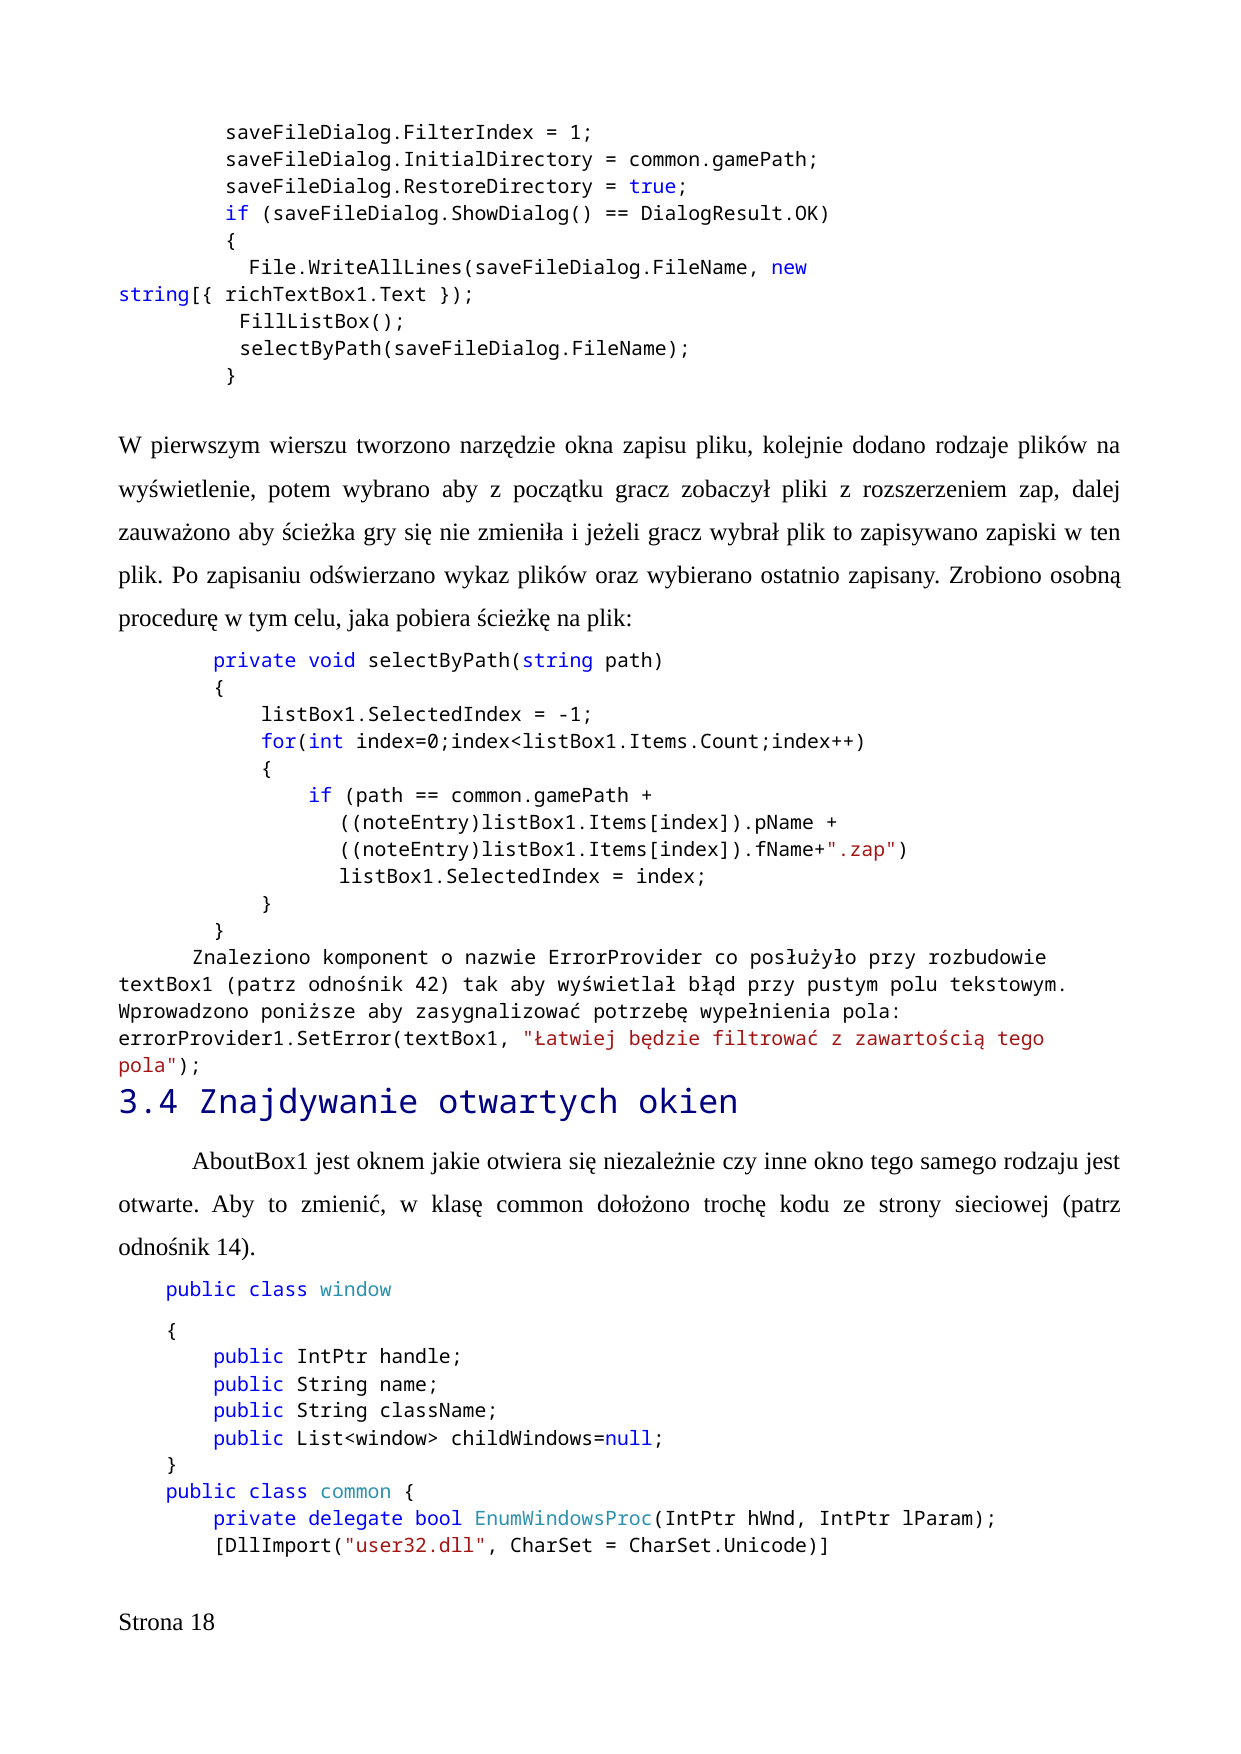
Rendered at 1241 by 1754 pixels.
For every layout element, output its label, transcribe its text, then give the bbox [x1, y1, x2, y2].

text AboutBox1 jest oknem jakie otwiera się niezależnie czy inne okno tego samego rodzaju jest otwarte. Aby to zmienić, w klasę common dołożono trochę kodu ze strony sieciowej (patrz odnośnik 14). [118, 1146, 1122, 1261]
text ((noteEntry)listBox1.Items[index]).pName + ((noteEntry)listBox1.Items[index]).fName+".zap") [118, 808, 1122, 862]
text public String className; [118, 1397, 1122, 1424]
text public class common { [118, 1478, 1122, 1505]
text FillListBox(); [118, 307, 1122, 334]
text listBox1.SelectedIndex = -1; [118, 700, 1122, 727]
text } [118, 916, 1122, 943]
text 3.4 Znajdywanie otwartych okien [118, 1078, 1122, 1123]
text public String name; [118, 1370, 1122, 1397]
text for(int index=0;index<listBox1.Items.Count;index++) [118, 727, 1122, 754]
text } [118, 1451, 1122, 1478]
text selectByPath(saveFileDialog.FileName); [118, 334, 1122, 361]
text public IntPtr handle; [118, 1343, 1122, 1370]
text { [118, 226, 1122, 253]
text if (saveFileDialog.ShowDialog() == DialogResult.OK) [118, 199, 1122, 226]
text File.WriteAllLines(saveFileDialog.FileName, new string[{ richTextBox1.Text }); [118, 253, 1122, 307]
text public class window [118, 1275, 1122, 1302]
text private void selectByPath(string path) [118, 646, 1122, 673]
text saveFileDialog.InitialDirectory = common.gamePath; [118, 145, 1122, 172]
text private delegate bool EnumWindowsProc(IntPtr hWnd, IntPtr lParam); [118, 1505, 1122, 1532]
text [DllImport("user32.dll", CharSet = CharSet.Unicode)] [118, 1532, 1122, 1559]
text { [118, 1316, 1122, 1343]
text public List<window> childWindows=null; [118, 1424, 1122, 1451]
text saveFileDialog.FilterIndex = 1; [118, 118, 1122, 145]
text { [118, 754, 1122, 781]
text listBox1.SelectedIndex = index; [118, 862, 1122, 889]
text W pierwszym wierszu tworzono narzędzie okna zapisu pliku, kolejnie dodano rodzaje plików na wyświetlenie, potem wybrano aby z początku gracz zobaczył pliki z rozszerzeniem zap, dalej zauważono aby ścieżka gry się nie zmieniła i jeżeli gracz wybrał plik to zapisywano zapiski w ten plik. Po zapisaniu odświerzano wykaz plików oraz wybierano ostatnio zapisany. Zrobiono osobną procedurę w tym celu, jaka pobiera ścieżkę na plik: [118, 431, 1122, 632]
text saveFileDialog.RestoreDirectory = true; [118, 172, 1122, 199]
text } [118, 361, 1122, 388]
text if (path == common.gamePath + [118, 781, 1122, 808]
text errorProvider1.SetError(textBox1, "Łatwiej będzie filtrować z zawartością tego pola"); [118, 1024, 1122, 1078]
text { [118, 673, 1122, 700]
text Znaleziono komponent o nazwie ErrorProvider co posłużyło przy rozbudowie textBox1 (patrz odnośnik 42) tak aby wyświetlał błąd przy pustym polu tekstowym. Wprowadzono poniższe aby zasygnalizować potrzebę wypełnienia pola: [118, 943, 1122, 1024]
text } [118, 889, 1122, 916]
